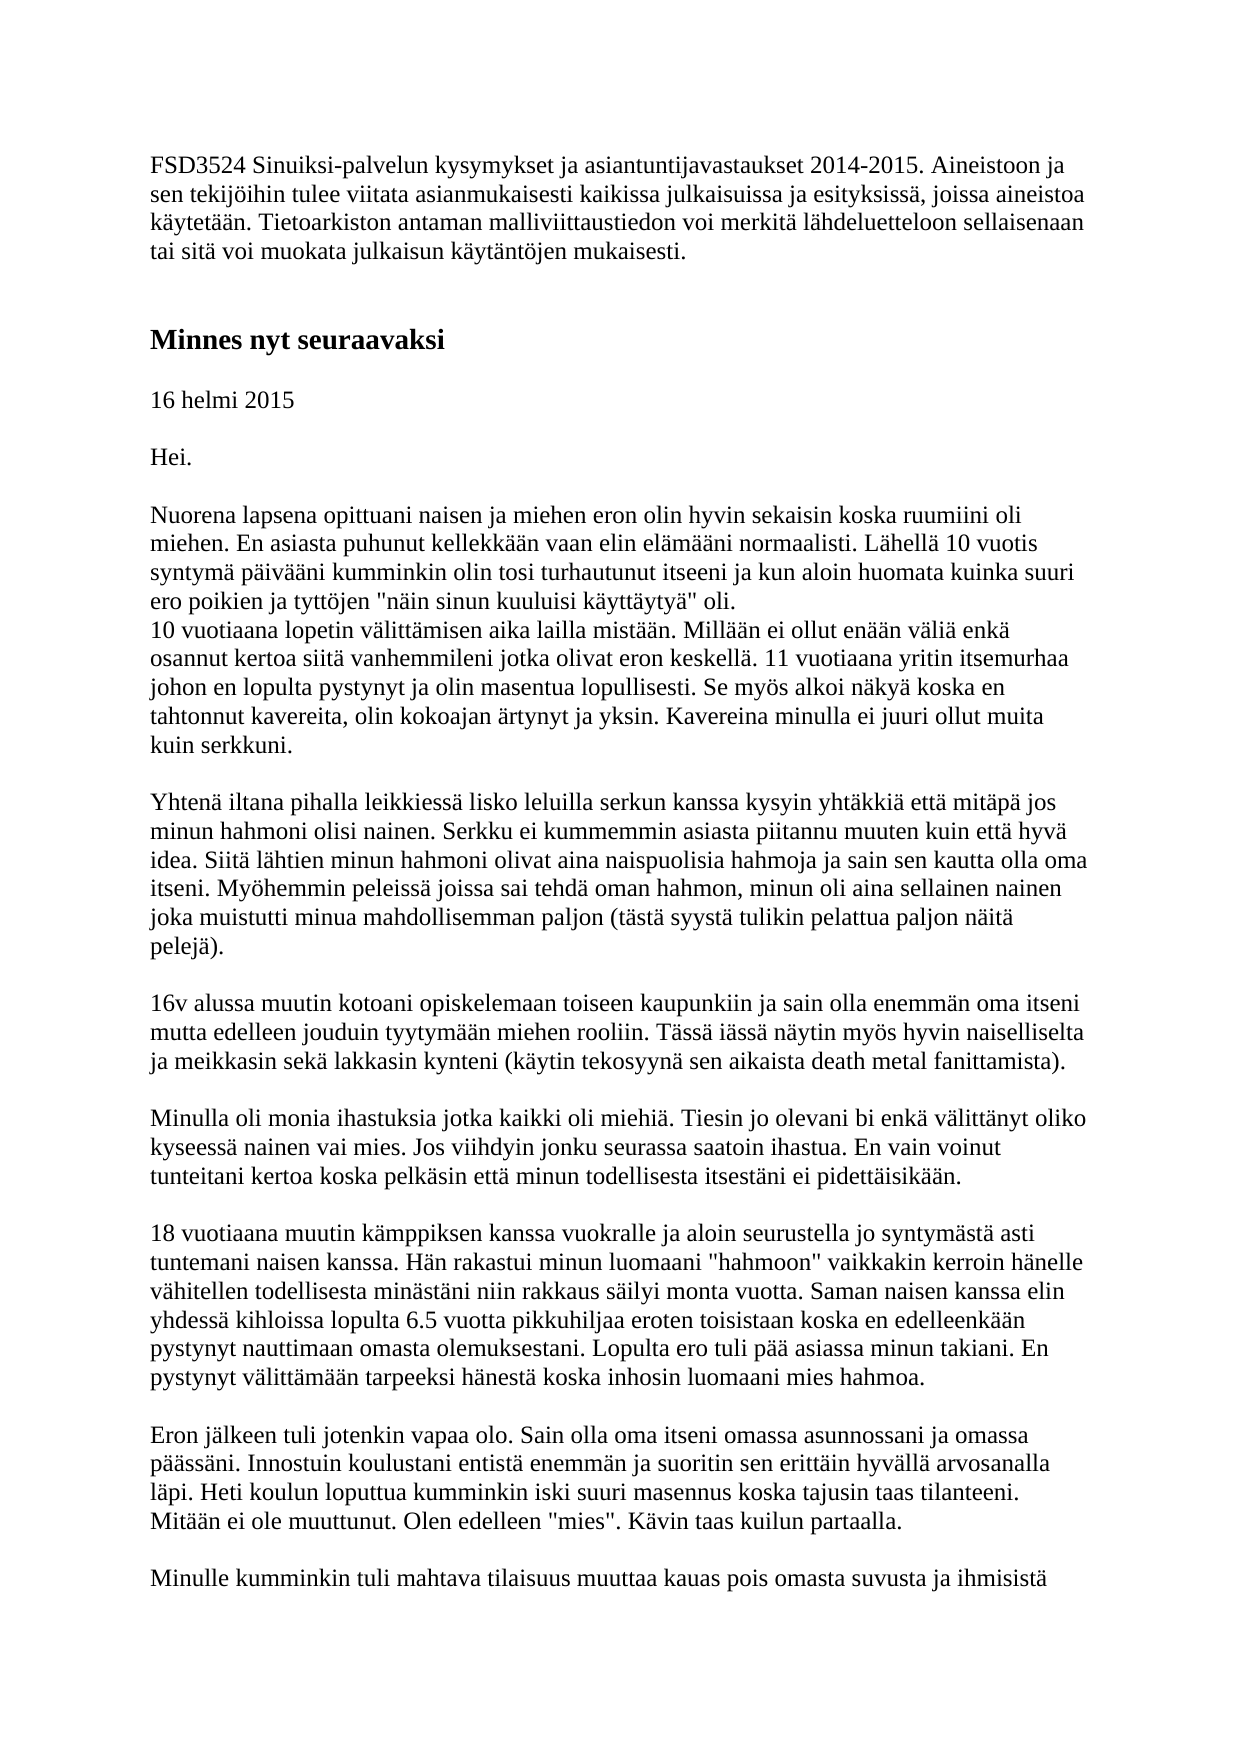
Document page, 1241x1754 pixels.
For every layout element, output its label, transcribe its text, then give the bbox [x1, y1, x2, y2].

text Minnes nyt seuraavaksi [150, 322, 1090, 356]
text 16 helmi 2015 [150, 385, 1090, 413]
text Hei. Nuorena lapsena opittuani naisen ja miehen eron olin hyvin sekaisin koska ruumiini oli miehen. En asiasta puhunut kellekkään vaan elin elämääni normaalisti. Lähellä 10 vuotis syntymä päivääni kumminkin olin tosi turhautunut itseeni ja kun aloin huomata kuinka suuri ero poikien ja tyttöjen "näin sinun kuuluisi käyttäytyä" oli. 10 vuotiaana lopetin välittämisen aika lailla mistään. Millään ei ollut enään väliä enkä osannut kertoa siitä vanhemmileni jotka olivat eron keskellä. 11 vuotiaana yritin itsemurhaa johon en lopulta pystynyt ja olin masentua lopullisesti. Se myös alkoi näkyä koska en tahtonnut kavereita, olin kokoajan ärtynyt ja yksin. Kavereina minulla ei juuri ollut muita kuin serkkuni. Yhtenä iltana pihalla leikkiessä lisko leluilla serkun kanssa kysyin yhtäkkiä että mitäpä jos minun hahmoni olisi nainen. Serkku ei kummemmin asiasta piitannu muuten kuin että hyvä idea. Siitä lähtien minun hahmoni olivat aina naispuolisia hahmoja ja sain sen kautta olla oma itseni. Myöhemmin peleissä joissa sai tehdä oman hahmon, minun oli aina sellainen nainen joka muistutti minua mahdollisemman paljon (tästä syystä tulikin pelattua paljon näitä pelejä). 16v alussa muutin kotoani opiskelemaan toiseen kaupunkiin ja sain olla enemmän oma itseni mutta edelleen jouduin tyytymään miehen rooliin. Tässä iässä näytin myös hyvin naiselliselta ja meikkasin sekä lakkasin kynteni (käytin tekosyynä sen aikaista death metal fanittamista). Minulla oli monia ihastuksia jotka kaikki oli miehiä. Tiesin jo olevani bi enkä välittänyt oliko kyseessä nainen vai mies. Jos viihdyin jonku seurassa saatoin ihastua. En vain voinut tunteitani kertoa koska pelkäsin että minun todellisesta itsestäni ei pidettäisikään. 18 vuotiaana muutin kämppiksen kanssa vuokralle ja aloin seurustella jo syntymästä asti tuntemani naisen kanssa. Hän rakastui minun luomaani "hahmoon" vaikkakin kerroin hänelle vähitellen todellisesta minästäni niin rakkaus säilyi monta vuotta. Saman naisen kanssa elin yhdessä kihloissa lopulta 6.5 vuotta pikkuhiljaa eroten toisistaan koska en edelleenkään pystynyt nauttimaan omasta olemuksestani. Lopulta ero tuli pää asiassa minun takiani. En pystynyt välittämään tarpeeksi hänestä koska inhosin luomaani mies hahmoa. Eron jälkeen tuli jotenkin vapaa olo. Sain olla oma itseni omassa asunnossani ja omassa päässäni. Innostuin koulustani entistä enemmän ja suoritin sen erittäin hyvällä arvosanalla läpi. Heti koulun loputtua kumminkin iski suuri masennus koska tajusin taas tilanteeni. Mitään ei ole muuttunut. Olen edelleen "mies". Kävin taas kuilun partaalla. Minulle kumminkin tuli mahtava tilaisuus muuttaa kauas pois omasta suvusta ja ihmisistä [150, 442, 1090, 1592]
text FSD3524 Sinuiksi-palvelun kysymykset ja asiantuntijavastaukset 2014-2015. Aineistoon ja sen tekijöihin tulee viitata asianmukaisesti kaikissa julkaisuissa ja esityksissä, joissa aineistoa käytetään. Tietoarkiston antaman malliviittaustiedon voi merkitä lähdeluetteloon sellaisenaan tai sitä voi muokata julkaisun käytäntöjen mukaisesti. [150, 150, 1090, 265]
